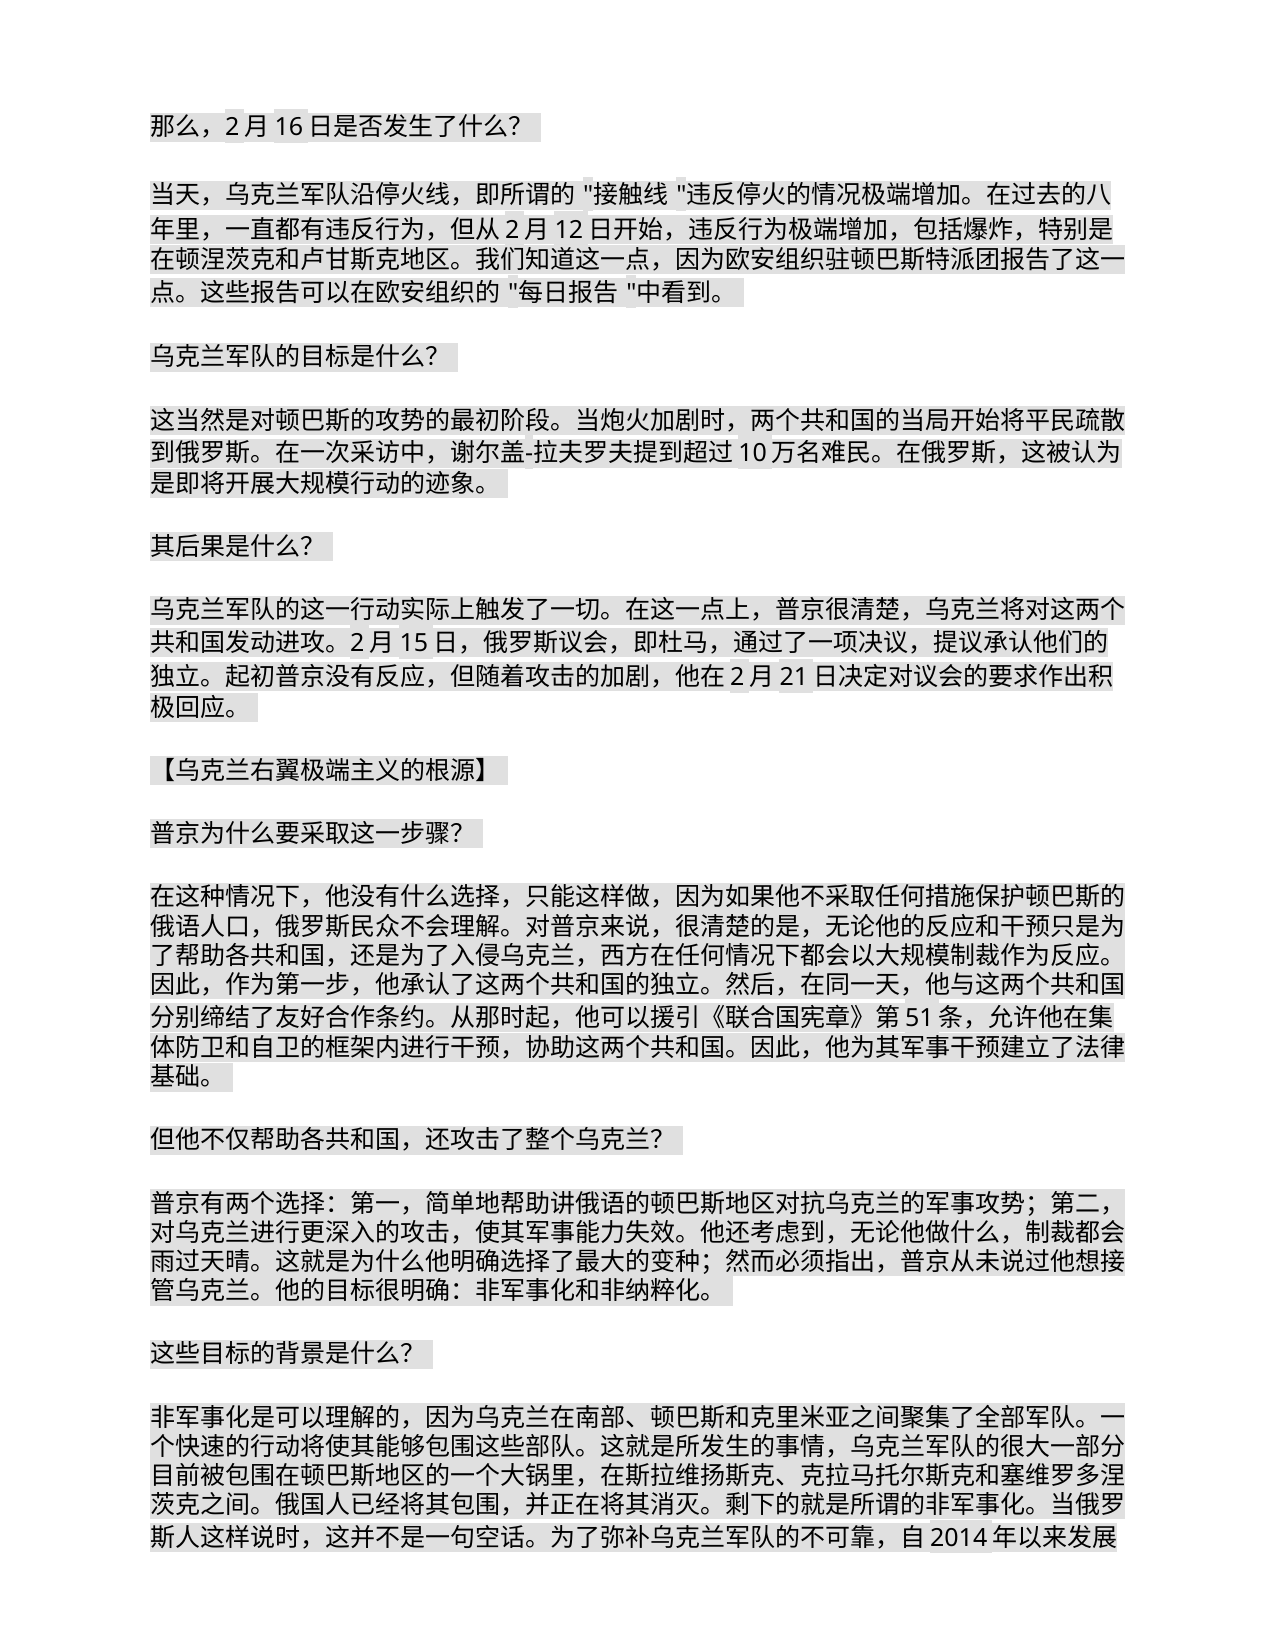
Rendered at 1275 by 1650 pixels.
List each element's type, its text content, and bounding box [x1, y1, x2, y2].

text https://zeitgeschehen-im-fokus.ch/en/newspaper-ausgabe-en/article-translated-in-english.html#article_1319 使用deepl电脑翻译 "美国的政策一直是阻止德国和俄罗斯进行更紧密的合作" 乌克兰战争的历史、政治和经济背景 对雅克-鲍德的采访*。 *雅克-鲍德拥有日内瓦国际关系研究生院的计量经济学硕士学位和国际安全研究生学位，曾在瑞士军队中担任上校。他曾为瑞士战略情报局工作，并在卢旺达战争期间担任东扎伊尔难民营安全问题顾问（联合国难民署-扎伊尔/刚果，1995-1996）。他曾在纽约的联合国维和部（DPKO）工作（1997-99年），在日内瓦创建了国际人道主义排雷中心（CIGHD）和排雷行动信息管理系统（IMSMA）。他为在联合国和平行动中引入情报概念做出了贡献，并在苏丹领导了第一个综合的联合国特派团联合分析中心（JMAC）（2005-06）。他曾担任纽约联合国维持和平行动部和平政策和理论司司长（2009-11年）和联合国安全部门改革和法治专家组组长，曾在北约工作，并著有多本关于情报、非对称战争、恐怖主义和虚假信息的书籍。 Zeitgeschehen im Fokus:鲍德先生，你了解现在发生战争的地区。你从过去的几天里得出了什么结论，怎么会变成这样？ 雅克-鲍德。我对我们谈论的这个地区相当了解。我曾在FDFA[瑞士联邦外交部]工作，并代表它被借调到北约五年，领导打击小武器扩散的工作。2014年后，我为乌克兰的项目做出了贡献。此外，由于我以前从事战略情报工作，我对俄罗斯、北约、乌克兰和相关环境非常了解。我讲俄语，可以接触到西方人很少看的文件。 你是乌克兰境内及周边局势的专家。你的专业活动把你带到了当前的危机地区。您如何看待正在发生的事情？ 这很疯狂，我们甚至可以说有一种真正的歇斯底里。令我震惊的是，也是令我非常困扰的是，没有人问俄罗斯人为什么要发起行动的问题。没有人想鼓吹战争，当然我也不想。但作为在纽约的联合国维持和平行动部两年的 "政策和理论 "的前负责人，我总是问自己这个问题。我们是如何走到发动战争这一步的？ 你在那里的任务是什么？ 这是为了了解战争是如何发生的，哪些因素会导致和平，以及可以做些什么来避免伤亡或如何防止战争。如果你不了解战争是如何发生的，那么你就无法找到解决办法。我们正是处于这种情况。每个国家都在对俄罗斯实施自己的制裁，而我们很清楚，这将毫无进展。特别让我震惊的是法国经济部长的声明，他们想摧毁俄罗斯的经济，目的是让俄罗斯人民受苦。这样的声明是令人愤慨的。 【俄罗斯的非军事化和非纳粹化目标】 您如何评价俄罗斯的攻势？ 攻击另一个国家是违反国际法原则的。但是，我们也应该考虑这样一个决定的背景。首先，必须明确的是，普京既不是疯子，也没有与现实脱节。他是一个非常有条理和系统的人，换句话说，是非常俄罗斯的人。我相信，他知道他在乌克兰行动的后果。他评估--显然是正确的--无论他是为保护顿巴斯居民而开展 "小规模 "行动，还是为俄罗斯和顿巴斯居民的国家利益而开展 "大规模 "行动，其后果都是一样的。于是他选择了最大限度的解决方案。 你认为他的目标是什么？ 这当然不是针对乌克兰民众的。普京已经反复说过这一点。你也可以从事实中看到这一点。俄罗斯仍在向乌克兰供应天然气。俄罗斯人并没有停止。他们没有关闭互联网。他们没有破坏发电厂和供水。当然，这些服务在战斗地区可能已经停止。但你看到了与美国人非常不同的做法，例如，在前南斯拉夫、伊拉克甚至利比亚。当西方国家攻击他们时，他们首先摧毁了电力和水的供应以及整个基础设施。 为什么西方会有这样的行为？ 西方的方法--从作战理论的角度看这一点也很有意思--是基于这样的想法：如果你摧毁了基础设施，民众就会反抗不受欢迎的独裁者，而你将以这种方式摆脱他。这也是第二次世界大战期间的策略，当时德国的科隆、柏林、汉堡、德累斯顿等城市被轰炸。他们直接针对平民人口，这样就会有起义。政府通过起义失去了权力，而你在不危及自己军队的情况下赢得了战争。这就是理论。 俄罗斯的做法是什么？ 这是完全不同的。他们已经明确宣布了他们的目标。他们想要 "非军事化 "和 "非犹太化"。如果你诚实地关注局势，这正是他们正在做的事情。当然，战争就是战争，令人遗憾的是，在这个过程中总会有人死亡，但看看数字是怎么说的也很有意思。周五（3月4日），联合国报告说有265名乌克兰平民死亡。晚上，俄罗斯国防部称死亡士兵人数为498人。这意味着，俄罗斯军队的受害者多于乌克兰方面的平民。如果你现在将其与伊拉克或利比亚进行比较，那么它与西方的战争正好相反。 它是否与西方代表的方式相矛盾？ 是的，我们的媒体声称，俄罗斯人想要摧毁一切，但这显然不是事实。我还对我们的媒体描绘普京突然决定攻击和征服乌克兰的方式感到不安。美国警告了几个月，说会有一场突袭，但什么都没有发生。顺便说一句，情报部门和乌克兰领导人一再否认美国的这种警告。如果你仔细看一下军事报告和地面上的准备工作，你可以很清楚地看到。普京在2月中旬之前都没有进攻乌克兰的打算。 为什么会发生这种变化？发生了什么？ 你必须先知道一些事情，否则你就不会明白。2021年3月24日，乌克兰总统泽伦斯基发布总统令，收复克里米亚。然后他开始将乌克兰军队向南和向东南移动，向顿巴斯移动。因此，一年来，我们在乌克兰南部边境的军队长期集结。这就解释了为什么在2月底，俄乌边境没有乌克兰军队。泽伦斯基一直声称，俄罗斯人不会攻击乌克兰。乌克兰国防部长也一再确认这一点。同样，乌克兰安全委员会负责人在12月和1月确认，没有迹象表明俄罗斯会攻击乌克兰。 这是个骗局吗？ 不，他们说了好几次，我相信普京，他也多次说过，顺便说一下，他不想进攻。很明显，有来自美国的压力。 美国对乌克兰本身没有什么兴趣。此时，他们想加大对德国的压力，让其关闭北溪二期。他们希望乌克兰向俄罗斯挑衅，如果俄罗斯做出反应，北溪二期就会被搁置。在奥拉夫-肖尔茨访问华盛顿时，曾暗指这样的情景，而肖尔茨显然不想与之为伍。这不仅仅是我的观点，也有美国人这样理解。目标是北溪二号，大家不要忘记，北溪二号是应德国人的要求建造的。从根本上说，它是一个德国项目。因为德国需要更多的天然气来实现其能源和气候目标。 【"在一场核战争中，欧洲将成为战场"】 美国为什么要推动这个？ 自第二次世界大战以来，美国的政策一直是阻止德国和俄罗斯或苏联更紧密地合作。尽管德国人在历史上对俄罗斯人有一种恐惧。但这是欧洲的两个最大的大国。历史上，德国和俄罗斯之间一直存在着经济关系。美国一直试图阻止这一点。人们不应忘记，在核战争中，欧洲将是战场。这意味着，在这种情况下，欧洲和美国的利益不一定相同。这就解释了为什么在1980年代，苏联支持德国的和平主义运动。德国和俄罗斯之间更紧密的关系将使美国的核战略失去作用。 美国一直在批评能源依赖性？ 具有讽刺意味的是，美国批评德国或欧洲对俄罗斯的能源依赖。俄罗斯是美国的第二大石油供应国。美国主要从加拿大购买石油，然后从俄罗斯购买，其次是墨西哥和沙特阿拉伯。这意味着美国对俄罗斯有依赖性。例如，在火箭发动机方面也是如此。这并不困扰美国。但是，欧洲人依赖俄罗斯，确实让美国感到困扰。 在冷战期间，俄罗斯，也就是苏联，总是履行所有的天然气合同。俄罗斯在这方面的思维方式与瑞士人非常相似。俄罗斯有一种守法的心态；它觉得受到规则的约束，非常像瑞士。这并不意味着他们没有情感，但当规则适用时，你会按规则行事。在冷战时期，苏联从未将贸易和政治联系起来。在这方面，与乌克兰有关的争端主要是政治性的。 布热津斯基关于乌克兰是支配亚洲的关键的理论在这里也起了作用？ 布热津斯基当然是一个伟大的思想家，并且仍然影响着美国的战略思维。但我不认为这一方面是这次特定危机的关键。乌克兰当然很重要。但谁主宰或控制乌克兰的问题并不是这里的主要问题。俄罗斯人的目的不是要控制乌克兰。乌克兰问题对俄罗斯来说，就像对其他国家一样，是一个战略问题。 那是什么意思？ 在目前到处举行的整个讨论中，关键的事情被忽略了。当然，人们在谈论核武器，但这就像在电影中一样。现实却有些不同。俄罗斯人希望北约和俄罗斯之间有一段距离。北约的核心要素是美国的核力量。这就是北约的本质。当我在北约工作时，延斯-斯托尔滕贝格--他当时是我的老板--经常说。"北约是一个核大国"。今天，美国在波兰和罗马尼亚部署了导弹系统，其中包括MK-41发射器系统。 这些是防御性武器吗？ 当然，美国说它们是纯防御性的。你确实可以从这些发射器发射反弹道导弹。但你也可以用同样的系统发射核导弹。这些坡道离莫斯科只有几分钟的路程。如果在欧洲紧张局势加剧的情况下，俄罗斯人通过卫星图像或情报探测到这些发射台周围的活动，表明正在准备发射，他们会等到核导弹可能向莫斯科发射吗？ 可能不会... ...当然不会。他们会立即发动先发制人的打击。美国退出《反弹道导弹条约》[Anti-Ballistic Missile Treaty]后，整个局势升级了。根据《反弹道导弹条约》，他们不能在欧洲部署这种系统。这个想法正是为了在发生对抗的情况下保持一定的反应时间。这是因为错误可能发生。 我们在冷战期间有类似的东西。核导弹之间的距离越大，你就有越多的时间做出反应。如果导弹部署在离俄罗斯领土太近的地方，在受到攻击时就没有时间作出反应，你就有可能更快地陷入全面核战争。这影响到所有邻国。俄罗斯人意识到了这一点，这就是他们创建华沙条约的原因。 【核武器的重要性正在增加】 首先是北约... 北约成立于1949年，华沙条约组织仅在6年后成立。其原因是联邦德国的重新武装以及它在1955年加入北约。如果你看一下1949年的地图，你可以看到北约的核大国和苏联之间有非常大的差距。当北约通过包括德国在内的方式向俄罗斯边境移动时，俄罗斯的反应是建立了华沙条约组织。当时，东欧国家已经全部是共产主义，并被自己的共产党严格控制。几乎比苏联本身还要糟糕。苏联希望在它周围有一个安全地带，所以它创建了华沙条约组织。它想保持一个 "冰原"，以便它可以尽可能长时间地发动常规战争。这就是它的想法：尽可能长时间地留在常规战争中，避免直接进入核战争。 今天仍然是这样吗？ 冷战结束后，核战略在某种程度上被遗忘。安全不再是核武器的问题。伊拉克战争、阿富汗战争都是使用常规武器的战争，核问题在某种程度上已经远离了人们的视线。但俄罗斯人并没有忘记这一点。他们的思维非常具有战略性。当时，我参观了莫斯科的伏罗希洛夫总参谋部学院。在那里你可以看到人们如何思考。他们从战略上思考，在战争时期应该如何思考。 今天你能看到这一点吗？ 今天你可以非常清楚地看到这一点。普京的人从战略上思考。俄罗斯人有战略思维，有行动思维，也有战术思维。西方国家，正如我们在阿富汗或伊拉克看到的，没有战略。这正是法国人在马里遇到的问题。马里现在已经要求他们离开这个国家，因为法国人在没有战略和战略目标的情况下杀人。俄罗斯人则完全不同，他们有战略思维。他们有一个目标。普京也是如此。 在我们的媒体上一再报道，普京已经将核武器带入了游戏。你也听说了吗？ 是的，弗拉基米尔-普京在2月27日将其核力量置于一级警戒状态。但这只是故事的一半。2月11日至12日，安全会议在慕尼黑举行。泽伦斯基在那里。他表示，他想获得核武器。这被解释为一种潜在的威胁，克里姆林宫亮起了红灯。为了理解这一点，我们必须提醒1994年的《布达佩斯协议》。那是关于销毁前苏联各共和国领土上的核导弹，从而使俄罗斯成为唯一的核国家。乌克兰也把核武器交给了俄罗斯，而俄罗斯则保证其边界的不可侵犯性作为回报。当克里米亚在2014年回到俄罗斯时，乌克兰说它也不会再遵守1994年的协议。 回到核武器上。普京到底说了什么？ 如果泽伦斯基想拿回核武器，这对普京来说肯定是不能接受的。如果你的核武器就在边境上，那么预警时间就会非常少。在马克龙访问后的新闻发布会上，和普京明确表示，如果北约和俄罗斯之间的距离太小，这可能会在无意中导致复杂化。但决定性的因素是在针对乌克兰的行动开始时，法国外长威胁普京，宣布北约是一个核国家。普京对此的反应是提高了其核力量的警戒级别。当然，我们的媒体并没有提到这一点。普京是一个现实主义者；他脚踏实地，目的明确。 是什么促使普京现在进行军事干预？ 2021年3月24日，泽伦斯基发布总统令，用武力重新征服克里米亚。他开始准备这样做。这是否是他的真实意图或只是一个政治花招，我们不得而知。然而，我们看到的是，他在顿巴斯地区和南部的克里米亚地区大规模加强了乌克兰军队。当然，俄罗斯人已经注意到了这一点。与此同时，北约在4月份在波罗的海和黑海之间进行了大规模的演习。这可以理解为促使俄罗斯人做出反应。他们在南部军区举行了演习，以展示旗帜。此后事情趋于平静，9月，俄罗斯举行了计划已久的 "Zapad 21 "演习。这些演习每四年进行一次。在演习结束时，一些部队仍留在白俄罗斯附近。这些是东部军区的部队。留在那里的大部分装备是为今年年初与白俄罗斯计划进行的大型演习而保留的。 西方国家对此有何反应？ 欧洲，特别是美国将此解释为加强了对乌克兰的进攻能力。独立军事专家，但也是乌克兰安全委员会的负责人说，当时没有进行战争准备。俄罗斯在10月留下的装备显然不是为了进攻性行动。然而，所谓的西方军事专家，特别是法国的军事专家，立即将此解释为战争准备，并开始指定普京为疯狂独裁者。从2021年10月底到今年年初，局势就是这样演变的。美国和乌克兰在这个问题上的沟通方式是非常矛盾的。一个警告说有进攻计划，而另一个则否认。这是一个永久性的来回。 欧安组织报告称乌克兰在2月份对卢甘斯克和顿涅茨克人民共和国进行了猛烈炮击 2月份发生了什么？ 在1月底，情况似乎有所发展。看起来美国与泽伦斯基进行了交谈，并且可以观察到轻微的变化。从2月初开始，美国谈论俄罗斯即将发动的攻击，并开始散布攻击方案。安东尼-布林肯在联合国安理会上介绍了根据美国情报，俄罗斯的攻击将如何展开。这让人想起了2002/2003年攻击伊拉克之前的情况。在那里，情况据称也是以情报分析为基础的。当时的情况也不是这样。当时，中情局并不相信伊拉克存在大规模杀伤性武器。因此，唐纳德-拉姆斯菲尔德没有依靠中央情报局，而是依靠国防部内的一个小型机密小组，该小组是专门为规避中央情报局的分析而设立的。 今天的信息是从哪里来的？ 在乌克兰问题上，布林肯也做了完全相同的事情。人们可以注意到，在俄罗斯攻势之前的整个讨论中，完全没有中情局和西方情报机构的身影。布林肯告诉我们的一切都来自于他自己在部门内成立的 "老虎小组"。提交给我们的这些方案并不是来自于情报分析，而是来自于自称是专家的人，他们编造了一个带有政治目的的方案。俄罗斯人即将发动袭击的谣言就是这样诞生的。因此，2月16日，乔-拜登说他知道俄罗斯人即将发动攻击。但当被问及他是如何知道的时，他回答说美国有良好的情报能力，而没有提到中央情报局或国家情报局。 那么，2月16日是否发生了什么？ 当天，乌克兰军队沿停火线，即所谓的 "接触线 "违反停火的情况极端增加。在过去的八年里，一直都有违反行为，但从2月12日开始，违反行为极端增加，包括爆炸，特别是在顿涅茨克和卢甘斯克地区。我们知道这一点，因为欧安组织驻顿巴斯特派团报告了这一点。这些报告可以在欧安组织的 "每日报告 "中看到。 乌克兰军队的目标是什么？ 这当然是对顿巴斯的攻势的最初阶段。当炮火加剧时，两个共和国的当局开始将平民疏散到俄罗斯。在一次采访中，谢尔盖-拉夫罗夫提到超过10万名难民。在俄罗斯，这被认为是即将开展大规模行动的迹象。 其后果是什么？ 乌克兰军队的这一行动实际上触发了一切。在这一点上，普京很清楚，乌克兰将对这两个共和国发动进攻。2月15日，俄罗斯议会，即杜马，通过了一项决议，提议承认他们的独立。起初普京没有反应，但随着攻击的加剧，他在2月21日决定对议会的要求作出积极回应。 【乌克兰右翼极端主义的根源】 普京为什么要采取这一步骤？ 在这种情况下，他没有什么选择，只能这样做，因为如果他不采取任何措施保护顿巴斯的俄语人口，俄罗斯民众不会理解。对普京来说，很清楚的是，无论他的反应和干预只是为了帮助各共和国，还是为了入侵乌克兰，西方在任何情况下都会以大规模制裁作为反应。因此，作为第一步，他承认了这两个共和国的独立。然后，在同一天，他与这两个共和国分别缔结了友好合作条约。从那时起，他可以援引《联合国宪章》第51条，允许他在集体防卫和自卫的框架内进行干预，协助这两个共和国。因此，他为其军事干预建立了法律基础。 但他不仅帮助各共和国，还攻击了整个乌克兰？ 普京有两个选择：第一，简单地帮助讲俄语的顿巴斯地区对抗乌克兰的军事攻势；第二，对乌克兰进行更深入的攻击，使其军事能力失效。他还考虑到，无论他做什么，制裁都会雨过天晴。这就是为什么他明确选择了最大的变种；然而必须指出，普京从未说过他想接管乌克兰。他的目标很明确：非军事化和非纳粹化。 这些目标的背景是什么？ 非军事化是可以理解的，因为乌克兰在南部、顿巴斯和克里米亚之间聚集了全部军队。一个快速的行动将使其能够包围这些部队。这就是所发生的事情，乌克兰军队的很大一部分目前被包围在顿巴斯地区的一个大锅里，在斯拉维扬斯克、克拉马托尔斯克和塞维罗多涅茨克之间。俄国人已经将其包围，并正在将其消灭。剩下的就是所谓的非军事化。当俄罗斯人这样说时，这并不是一句空话。为了弥补乌克兰军队的不可靠，自2014年以来发展了强大的准军事部队，包括，例如，著名的亚速团。但还有很多。有大量这样的团体在乌克兰人的指挥下，但并非完全由乌克兰人组成。例如，亚速团由19个民族组成，包括法国人，甚至瑞士人等。这是一个真正的外国军团。据路透社报道，这些极右翼团体总共有大约10万名战士。 为什么有这么多的准军事组织？ 2015/2016年，我和北约一起在乌克兰。乌克兰有一个大问题，他们正在耗尽士兵，因为乌克兰军队有很多因非战斗行动而死亡的人。他们有很多人死于自杀和酗酒问题。他们在寻找新兵方面遇到了困难。由于我在联合国的经验，我被要求提供帮助。因此，我去了乌克兰几次。主要的一点是，军队在民众中没有信誉，在军队内部也没有信誉。这就是为什么乌克兰越来越鼓励和发展准军事部队。他们是由右翼极端主义驱动的狂热分子。 右翼极端主义从何而来？ 它的起源可以追溯到20世纪30年代。在被称为 "大饥荒 "的极端饥荒年代，出现了对苏维埃政权的抵抗。为了资助苏联的现代化建设，斯大林没收了收成，造成前所未有的饥荒。NKVD，即克格勃的前身（同时也是内务部和安全机构），执行了这一政策。NKVD是以领土为基础组织的，在乌克兰，有许多犹太人担任高级指挥职务。结果，一切都变得有点混乱：对共产党人的仇恨、对俄罗斯人的仇恨和对犹太人的仇恨。第一个极右翼团体可以追溯到这个时期，而且它们仍然存在。二战期间，德国人需要这些团体，如斯捷潘-班德拉的OUN、乌克兰起义军等，在苏联后方作战。当时，第三帝国的部队被视为解放者，如1943年从苏联人手中解放哈尔科夫的党卫军第二装甲师 "Das Reich"，至今仍在乌克兰受到庆祝。这种极右翼抵抗的地理中心在利沃夫，即今天的利沃夫，位于加利西亚。这个地区甚至有它 "自己的 "第14装甲掷弹兵师SS "Galizien"，一个完全由乌克兰人组成的党卫军师。 OUN在第二次世界大战期间成立，并在苏联时期幸存下来？ 第二次世界大战后，敌人是苏联。苏联在战争期间没有成功地完全消灭这些反苏运动。美国、法国和英国意识到OUN可能是有用的，并支持它以破坏和武器对抗苏联。直到20世纪60年代初，乌克兰叛乱分子一直得到西方国家通过秘密行动的支持，如 "空气动力"、"宝贵"、"米诺斯"、"卡帕乔 "和其他。从那时起，乌克兰一直与西方和北约保持着密切的关系。今天，正是由于乌克兰军队的软弱，才导致了对狂热部队的使用。我认为，新纳粹这个词并不完全准确。他们有非常相似的想法，他们带着他们的符号，他们是暴力和反犹太主义的，但他们并没有真正受到一种学说或政治项目的指导。 2014年后，为安抚乌克兰局势达成了两项协议。在目前的争端背景下，这些协议的意义何在？ 是的，这一点很重要，因为不遵守这两项协议基本上导致了今天的战争。自2014年以来，据说有一个解决冲突的办法，即明斯克协议。到2014年9月，很明显，乌克兰军方无法管理冲突，尽管它得到了北约的建议。它经常失败。这就是为什么它不得不在2014年9月承诺执行明斯克一号协议。这是乌克兰政府与顿涅茨克和卢甘斯克两个自封的共和国的代表之间的协议，有欧洲和俄罗斯的担保人。 【欧盟和美国的双重性】 这两个共和国的基础是如何形成的？ 为了理解，我们需要稍微回顾一下历史。2013年秋天，欧盟希望与乌克兰缔结一项贸易和经济协议。欧盟为乌克兰提供了补贴、出口和进口等方面的发展保障。乌克兰当局希望缔结该协议。但这并不是没有问题的，因为乌克兰的工业和农业在质量和产品方面都是面向俄罗斯的。例如，乌克兰人正在为俄罗斯飞机开发发动机，而不是为欧洲或美国飞机。因此，工业的总体方向是面向东方，而不是西方。就质量而言，乌克兰很难与欧洲市场竞争。因此，当局希望与欧盟合作，同时与俄罗斯保持经济关系。 这有可能吗？ 就其本身而言，俄罗斯对乌克兰的计划没有异议。但它也希望保持与乌克兰的经济关系。因此，它建议成立一个三方工作组，制定两个协议：一个是乌克兰和欧盟之间的协议，另一个是乌克兰和俄罗斯之间的协议。其目的是为了涵盖所有各方的利益。但正是欧盟通过巴罗佐要求乌克兰在俄罗斯和欧盟之间做出选择。然后乌克兰要求有时间考虑解决方案，并要求暂停整个进程。此后，欧盟和美国没有公平竞争。 为什么？ 西方媒体的标题是。"俄罗斯向乌克兰施压以阻止与欧盟签订条约"。这不是真的。事实并非如此。乌克兰政府继续表现出对与欧盟签订条约的兴趣，但只是希望有更多的时间来思考和考虑解决这一复杂情况。但欧洲媒体并没有这样说。接下来的几天，来自该国西部的右翼极端分子出现在基辅的Maidan上。在西方国家的批准和支持下，那里发生的一切确实很可怕。但在这里详细说明一切将超出我们的范围。 民选总统亚努科维奇被推翻后发生了什么？ 从民族主义极右政变中产生的新的临时政府，作为其第一个正式行为，立即改变了关于乌克兰官方语言的法律。这表明，政变与民主无关，而是组织起义的极端民族主义者的产物。这一法律变化在讲俄语的地区引发了一场风暴。在南部俄语区的所有城市，敖德萨、马里乌波尔、顿涅茨克、卢甘斯克、克里米亚等地都组织了大规模的示威活动。乌克兰当局以一种非常大规模和野蛮的方式作出反应，召集军队。敖德萨、哈尔科夫、第聂伯罗彼得罗夫斯克、卢甘斯克和顿涅茨克短暂宣布成立自治共和国。他们以极端残酷的方式进行了斗争，最终留下了两个。顿涅茨克和卢甘斯克宣布了自己的自治共和国。 他们是如何使自己的身份合法化的？ 他们在2014年5月举行了公民投票，以获得自治权，这非常非常重要。如果你看看我们的媒体在过去几个月里，他们只谈论 "分离主义者"。但这八年来完全是个谎言：他们总是谈论分离主义者，但这是错误的，因为公投非常清楚地提到了乌克兰内部的自治。这些共和国想要某种瑞士式的解决方案，可以这么说。人民接受自治后，当局要求俄罗斯承认这些共和国，但普京政府拒绝了。 【克里米亚的独立斗争】 克里米亚的发展不也与此有关吗？ 我们忘了，克里米亚是独立的，甚至在乌克兰独立之前。1991年1月，当苏联仍然存在的时候，克里米亚举行了全民投票，要求由莫斯科而不是基辅管理。因此，它成为一个自治的苏维埃社会主义共和国。乌克兰直到6个月后的1991年8月才举行自己的独立公投。当时，克里米亚不认为自己是乌克兰的一部分。但乌克兰并没有接受这一点。从1991年到2014年，这两个实体之间的斗争一直在进行。克里米亚有自己的宪法，有自己的当局。1995年，在《布达佩斯备忘录》的鼓励下，乌克兰用特种部队推翻了克里米亚政府并废除了其宪法。但这一点从未被提及，因为它将为当前的发展带来完全不同的启示。 克里米亚的人民想要什么？ 事实上，克里米亚人认为自己是独立的。从1995年起，克里米亚由基辅的法令来管理。这与1991年的公投完全相悖，这也解释了为什么克里米亚在2014年非法政变后，新的极端民族主义政府在乌克兰上台后举行了新的公投。其结果与30年前的结果非常相似。公投后，克里米亚要求加入俄罗斯联邦。不是俄罗斯征服了克里米亚，而是人民授权其当局要求俄罗斯接纳他们。1997年，俄罗斯和乌克兰之间还有一个友好条约，乌克兰在其中保证了该国少数民族的文化多样性。2014年2月，当俄语被禁止作为官方语言时，这就违反了这一条约。 现在很明显，那些不知道这一切的人，有可能会误判形势。 回到《明斯克协议》。除了乌克兰和各自治共和国之外，还有担保人，德国和法国站在乌克兰一边，俄罗斯站在自封的各共和国一边。他们在欧安组织的框架内发挥了这个作用。欧盟没有参与，这只是欧安组织的事情。明斯克一号协议签署后，乌克兰立即对这两个自治共和国发起了反恐行动。乌克兰政府完全无视它刚刚签署的协议，开展了这次行动。乌克兰军队在Debaltsevo再次遭受彻底失败。这是一场大败。 这是否也是在北约的支持下发生的？ 是的，人们想知道北约军事顾问做了什么，因为叛军的武装力量完全击败了乌克兰军队。 这导致了第二项协议，即2015年2月签署的明斯克协议，该协议是联合国安理会决议的基础。因此，根据国际法，该协议具有约束力，必须予以执行。 这是否也受到了联合国的监督？ 没有，没有人关心，除了俄罗斯，没有人要求遵守明斯克二号协议。突然间，只有诺曼底模式的谈论。但这完全没有意义。这个 "格式 "是在2014年6月庆祝D日的时候诞生的。战争的前主角、盟国元首以及德国、乌克兰和其他国家的代表被邀请。在诺曼底模式中，只有国家元首的代表，自治共和国显然没有出席。乌克兰不想与卢甘斯克和顿涅茨克的代表交谈。但如果你读了明斯克协议，乌克兰政府和各共和国之间应该有一个协商，以便修改乌克兰的宪法。所以这是一个乌克兰内部的进程，但这不是乌克兰政府想要的。 但乌克兰人也签署了该协议... ...是的，但乌克兰总是想把他们的国内问题归咎于俄罗斯。乌克兰人声称，俄罗斯袭击了乌克兰，这就是问题的根源。但很明显，这是一个国内问题。自2014年以来，欧安组织监察员从未见过俄罗斯的军事单位。两项协议都非常清楚和准确：解决方案必须在乌克兰境内找到。这是一个在国内获得一定自主权的问题，只有乌克兰可以解决这个问题。这与俄罗斯没有关系。 为此，我们需要对宪法进行规定的调整。 是的，没错，但还没有做到。乌克兰在这方面没有采取任何措施。联合国安全理事会的成员也没有对此作出承诺，相反。局势一点也没有改善。 俄罗斯是如何表现的？ 俄罗斯的立场始终未变。它希望《明斯克协议》能够得到执行。八年来，它从未改变过自己的立场。在这八年里，出现了各种侵犯边界的行为，炮击等等，但俄罗斯从未对协议的履行提出质疑。 乌克兰是如何进行的？ 乌克兰在去年7月初颁布了一项法律。这是一部根据种族给予公民不同权利的法律。这很容易让人联想到1935年的纽伦堡种族法。只有真正的乌克兰人有充分的权利，而所有其他人只有有限的权利。就在这之后，普京写了一篇文章，解释了乌克兰的历史成因。他批评说，可以对乌克兰族和俄罗斯族等进行区分。他写文章是为了回应这项法律。但在欧洲，这被解释为他不承认乌克兰是一个国家，他的文章试图为可能吞并乌克兰进行辩护。在西方，人们相信这一点，而没有人知道普京为什么要写这篇文章或其实际内容是什么。很明显，在西方，其目的是尽可能给普京一个负面形象。我读过这篇文章；它非常有意义。 俄罗斯人难道不会期待他对此发表评论吗？ 当然，在乌克兰有这么多俄罗斯人。他必须做一些事情。如果默默地接受这一切，对人民来说是不对的（但从国际法的角度来看，也有保护的责任）。所有这些小细节绝对是它的一部分，否则我们就不明白发生了什么。只有这样才能正确看待普京的行为，才能看到战争是越来越被挑起的。我不能说普京是好是坏。但我们在西方对他的判断显然是基于错误的因素。 【瑞士脱离了中立国地位】 你对瑞士上周末的反应有何看法？ 这真是一场灾难。俄罗斯制定了一份48个 "不友好国家 "的名单，而你意识到瑞士也在其中。这确实是一个划时代的变化，但瑞士自己也有责任。瑞士一直是 "中间的人"。我们促进了与所有国家的对话，并有勇气站在中间。关于制裁的问题有歇斯底里的说法。俄罗斯对这种情况有很好的准备，它将受到影响，但它准备承受其影响。然而，制裁的原则是完全错误的。今天，制裁已经取代了外交。我们在委内瑞拉、古巴、伊拉克和伊朗等国看到了这一点。这些国家除了有一个不讨好美国的政策外，什么也没做。这就是他们的错误。当我看到残疾运动员被暂停参加残奥会的时候，话都说不清了。这是完全不合适的。它影响到了个别的人，这简直是倒行逆施。这就像法国外交部长说俄罗斯人民必须遭受制裁一样卑鄙。在我眼里，说这话的人毫无荣誉可言。发动战争没有什么积极意义，但这样的反应简直是可耻的。 您如何看待人们走上街头反对乌克兰战争的情况？ 我问自己：是什么让针对乌克兰的战争比针对伊拉克、也门、叙利亚或利比亚的战争更糟？在这些案例中，我们知道，没有对侵略者美国或那些提供用于对付平民的武器的人进行制裁。谁在为也门示威？谁为利比亚示威，谁为阿富汗示威？我们不知道为什么美国会在阿富汗。我从情报来源得知，从来没有任何明确的迹象表明阿富汗或乌萨马-本-拉丹参与了9/11袭击，但我们还是在阿富汗开战了。 为什么？ 2001年9月12日，恐怖袭击刚结束，美国想进行报复，决定轰炸阿富汗。美国空军参谋长说，在阿富汗没有足够的目标。对此，国防部长回答说："如果我们在阿富汗没有足够的目标，那么我们将轰炸伊拉克"。这不是我编的，有消息来源，有文件，也有在场的人。这就是现实，但我们被宣传和操纵所动摇，走向了 "正确 "的一方。 如果让我总结一下这次采访，你的回答已经清楚地表明，西方长期以来一直在火上浇油，挑衅俄罗斯。然而，这些挑衅行为在我们的媒体中很少被报道，但普京的回答只是部分地或以扭曲的方式给出，以便尽可能地保持一个战争贩子和怪物的形象。 我的祖父是法国人，他是第一次世界大战的一名士兵，经常给我讲这个故事。我不得不说，西方政客的歇斯底里、操纵和不经大脑的行为让我想起了今天的1914年，这让我非常担心。当我看到我们这个中立的国家不再能够采取独立于欧盟和美国的立场时，我感到羞愧。我们需要有一个清醒的头脑，了解所有这些事件背后的事实。这是瑞士追求合理和平政策的唯一途径。 鲍德先生，感谢你接受采访。 采访托马斯-凯泽 [150, 75, 1125, 1553]
